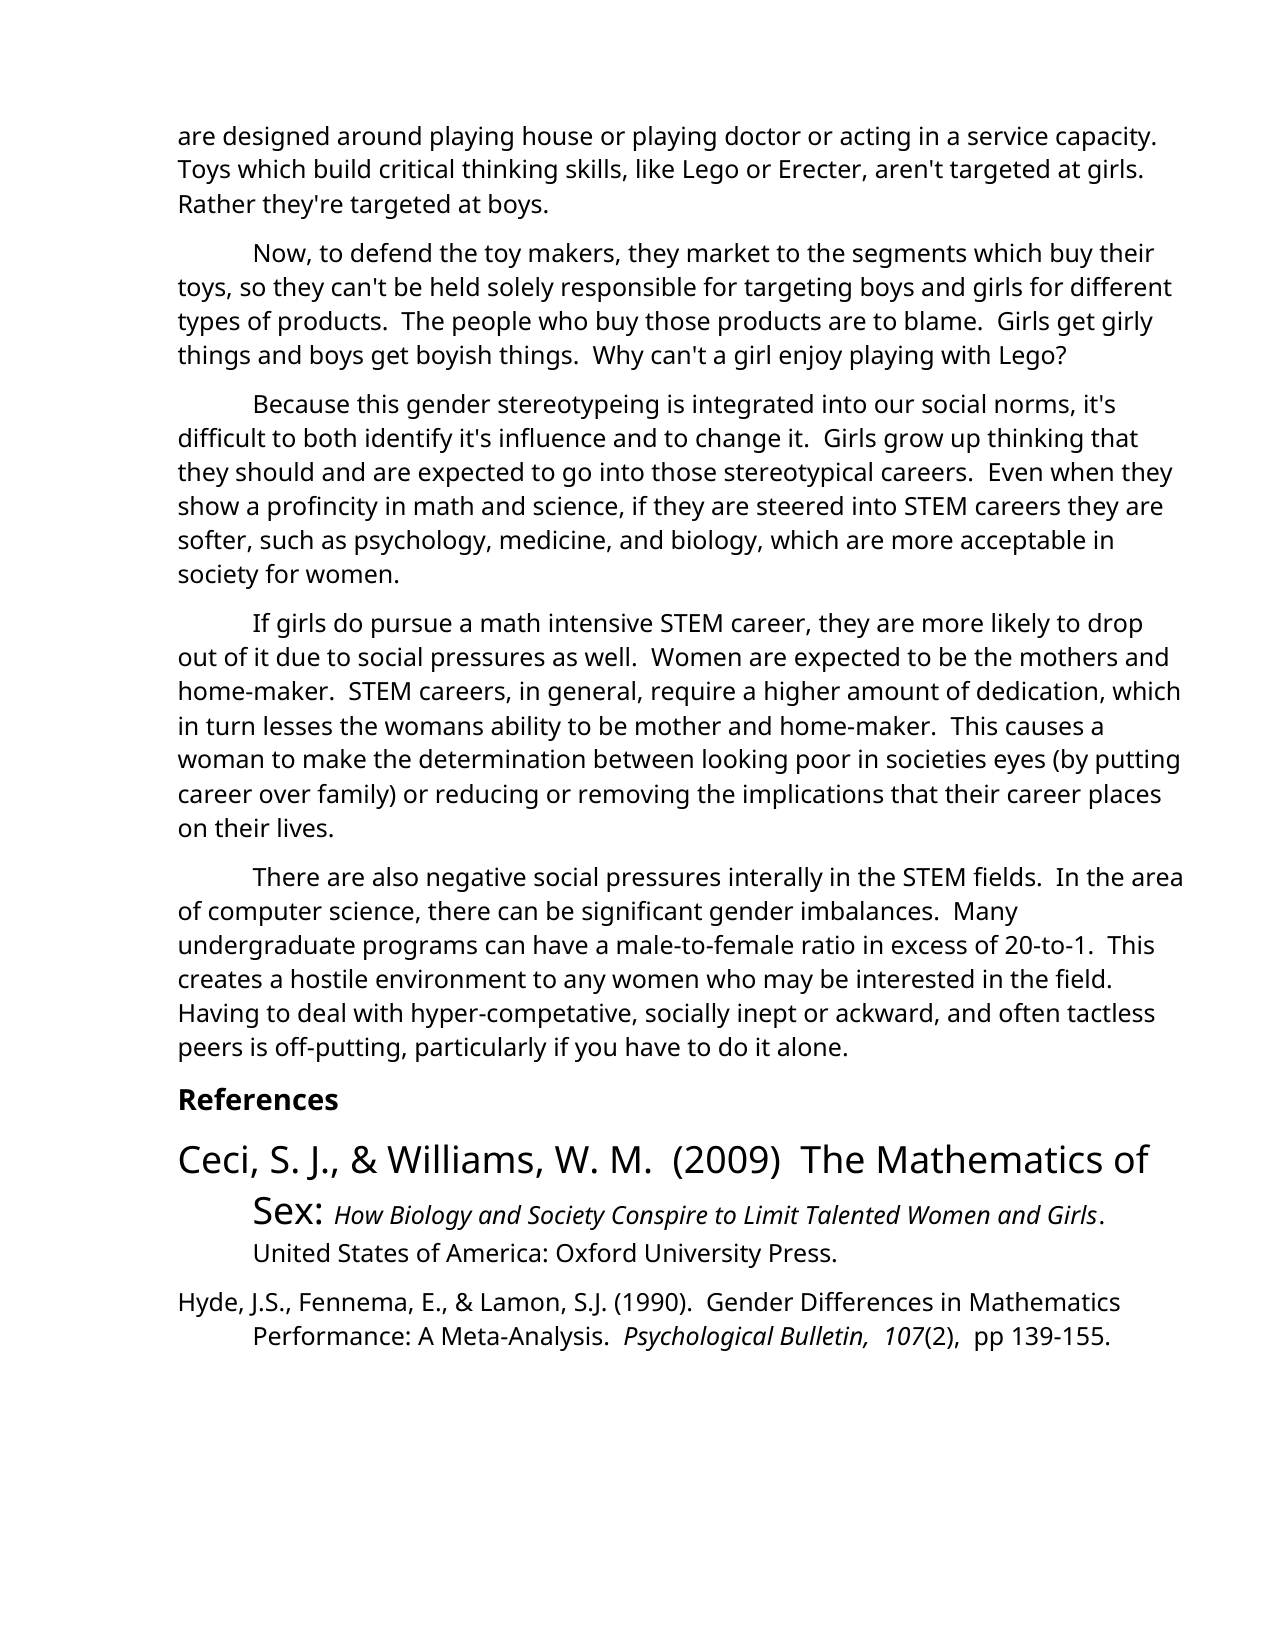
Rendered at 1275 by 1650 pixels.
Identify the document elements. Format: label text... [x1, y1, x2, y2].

text There are countless other examples of gender perception in popular media, however, they aren't, strictly, the most insidious carrier. Childrens toys more then anything are biased against girls when it comes to STEM later in life. Most girls toys are designed around playing house or playing doctor or acting in a service capacity. Toys which build critical thinking skills, like Lego or Erecter, aren't targeted at girls. Rather they're targeted at boys. [562, 118, 1186, 220]
text Because this gender stereotypeing is integrated into our social norms, it's difficult to both identify it's influence and to change it. Girls grow up thinking that they should and are expected to go into those stereotypical careers. Even when they show a profincity in math and science, if they are steered into STEM careers they are softer, such as psychology, medicine, and biology, which are more acceptable in society for women. [400, 387, 1186, 591]
text Ceci, S. J., & Williams, W. M. (2009) The Mathematics of Sex: How Biology and Society Conspire to Limit Talented Women and Girls. United States of America: Oxford University Press. [177, 1133, 1186, 1269]
text References [339, 1079, 1186, 1118]
text There are also negative social pressures interally in the STEM fields. In the area of computer science, there can be significant gender imbalances. Many undergraduate programs can have a male-to-female ratio in excess of 20-to-1. This creates a hostile environment to any women who may be interested in the field. Having to deal with hyper-competative, socially inept or ackward, and often tactless peers is off-putting, particularly if you have to do it alone. [177, 859, 1186, 1064]
text Now, to defend the toy makers, they market to the segments which buy their toys, so they can't be held solely responsible for targeting boys and girls for different types of products. The people who buy those products are to blame. Girls get girly things and boys get boyish things. Why can't a girl enjoy playing with Lego? [177, 235, 1186, 372]
text If girls do pursue a math intensive STEM career, they are more likely to drop out of it due to social pressures as well. Women are expected to be the mothers and home-maker. STEM careers, in general, require a higher amount of dedication, which in turn lesses the womans ability to be mother and home-maker. This causes a woman to make the determination between looking poor in societies eyes (by putting career over family) or reducing or removing the implications that their career places on their lives. [334, 606, 1186, 844]
text Hyde, J.S., Fennema, E., & Lamon, S.J. (1990). Gender Differences in Mathematics Performance: A Meta-Analysis. Psychological Bulletin, 107(2), pp 139-155. [177, 1284, 1186, 1353]
